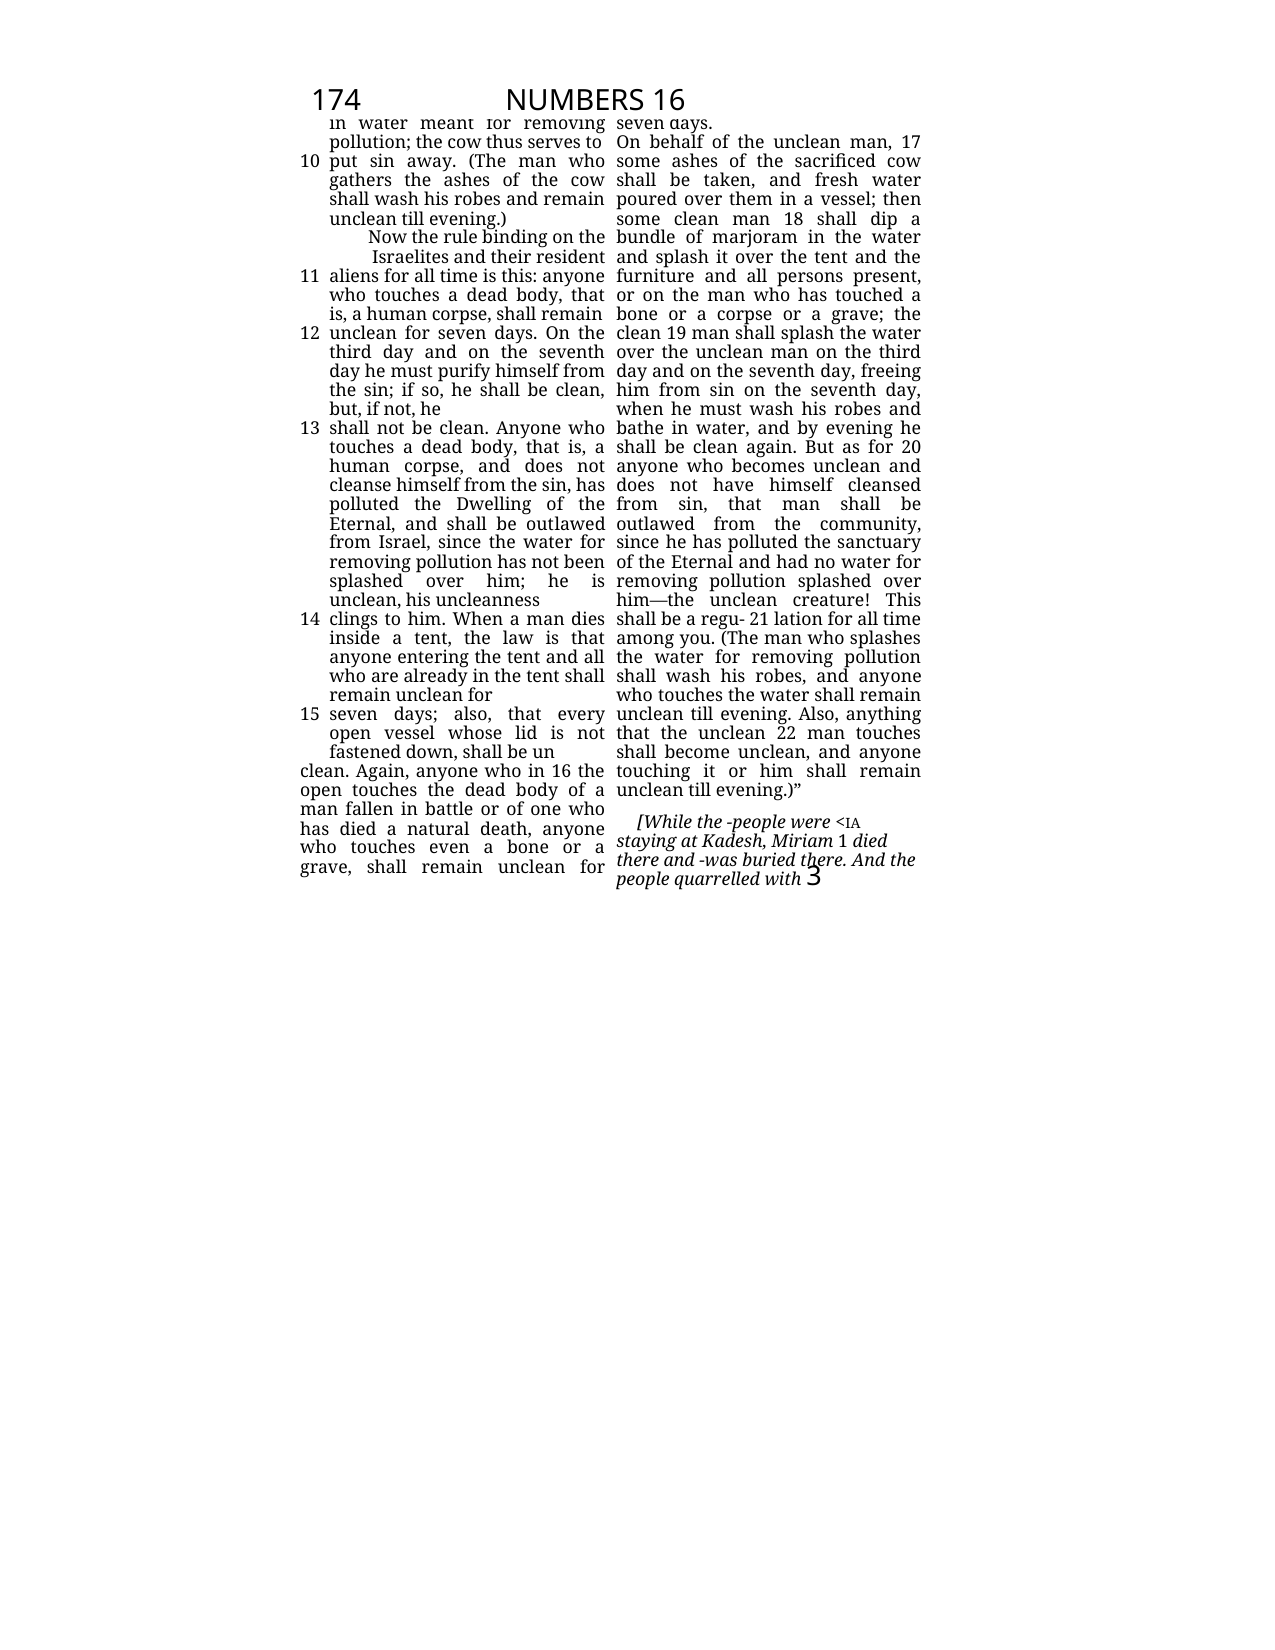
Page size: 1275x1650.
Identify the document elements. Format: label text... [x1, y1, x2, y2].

list clings to him. When a man dies inside a tent, the law is that anyone entering the tent and all who are already in the tent shall remain unclean for [300, 610, 605, 705]
text clean. Again, anyone who in 16 the open touches the dead body of a man fallen in battle or of one who has died a natural death, anyone who touches even a bone or a grave, shall remain unclean for [300, 762, 605, 877]
text Now the rule binding on the Israelites and their resident [300, 229, 605, 267]
list unclean for seven days. On the third day and on the seventh day he must purify himself from the sin; if so, he shall be clean, but, if not, he [300, 324, 605, 419]
text [While the -people were <ia staying at Kadesh, Miriam 1 died there and -was buried there. And the people quarrelled with 3 [616, 813, 921, 889]
list aliens for all time is this: anyone who touches a dead body, that is, a human corpse, shall remain [300, 267, 605, 324]
list shall not be clean. Anyone who touches a dead body, that is, a human corpse, and does not cleanse himself from the sin, has polluted the Dwelling of the Eternal, and shall be out­lawed from Israel, since the water for removing pollution has not been splashed over him; he is unclean, his uncleanness [300, 419, 605, 610]
list in water meant for removing pol­lution; the cow thus serves to [300, 114, 605, 152]
text On behalf of the unclean man, 17 some ashes of the sacrificed cow shall be taken, and fresh water poured over them in a vessel; then some clean man 18 shall dip a bundle of marjoram in the water and splash it over the tent and the furniture and all persons present, or on the man who has touched a bone or a corpse or a grave; the clean 19 man shall splash the water over the unclean man on the third day and on the seventh day, freeing him from sin on the seventh day, when he must wash his robes and bathe in water, and by evening he shall be clean again. But as for 20 anyone who becomes unclean and does not have himself cleansed from sin, that man shall be outlawed from the com­munity, since he has polluted the sanctuary of the Eternal and had no water for removing pollution splashed over him—the unclean creature! This shall be a regu- 21 lation for all time among you. (The man who splashes the water for removing pollution shall wash his robes, and any­one who touches the water shall remain unclean till evening. Also, anything that the unclean 22 man touches shall become un­clean, and anyone touching it or him shall remain unclean till evening.)” [616, 133, 921, 801]
text seven days. [616, 114, 921, 133]
list put sin away. (The man who gathers the ashes of the cow shall wash his robes and remain unclean till evening.) [300, 152, 605, 229]
list seven days; also, that every open vessel whose lid is not fastened down, shall be un­ [300, 705, 605, 762]
